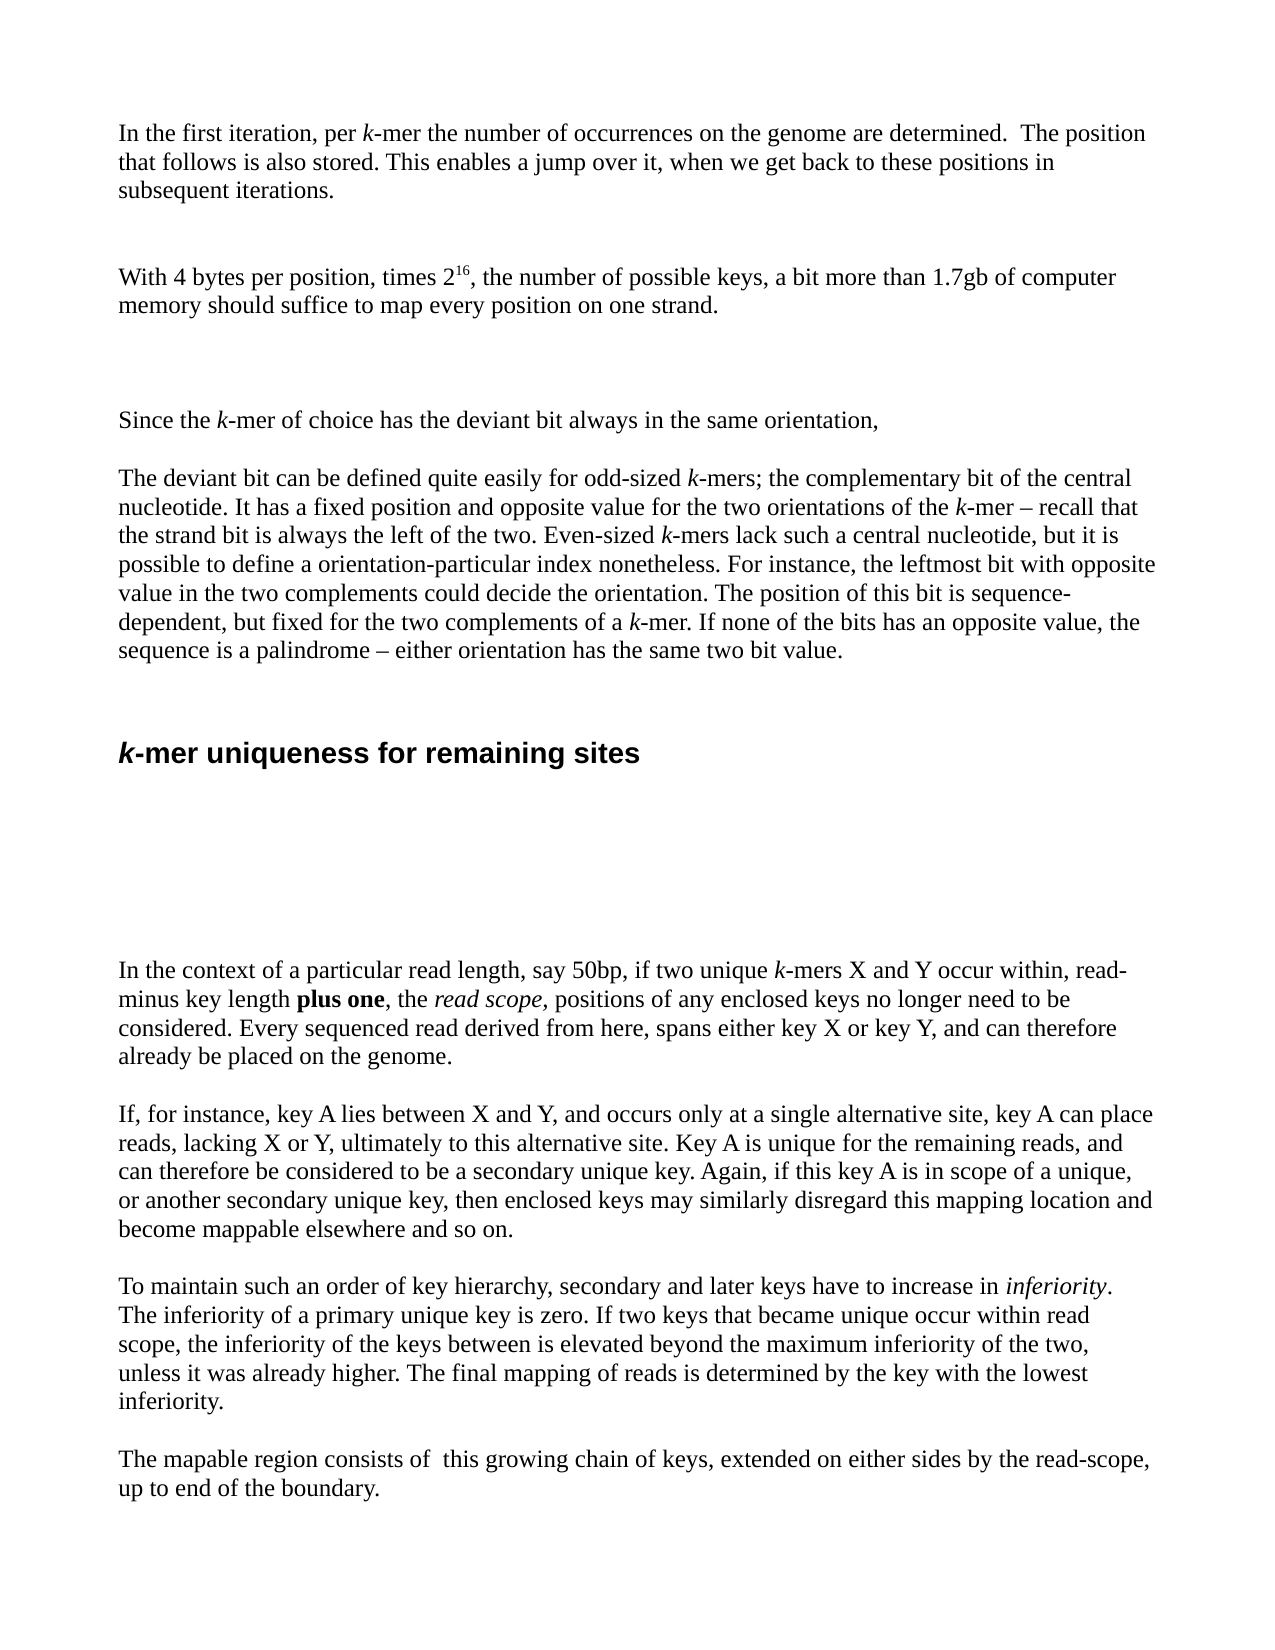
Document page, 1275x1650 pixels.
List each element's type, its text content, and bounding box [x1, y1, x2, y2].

text Since the k-mer of choice has the deviant bit always in the same orientation, [118, 406, 1157, 434]
text The deviant bit can be defined quite easily for odd-sized k-mers; the complementary bit of the central nucleotide. It has a fixed position and opposite value for the two orientations of the k-mer – recall that the strand bit is always the left of the two. Even-sized k-mers lack such a central nucleotide, but it is possible to define a orientation-particular index nonetheless. For instance, the leftmost bit with opposite value in the two complements could decide the orientation. The position of this bit is sequence-dependent, but fixed for the two complements of a k-mer. If none of the bits has an opposite value, the sequence is a palindrome – either orientation has the same two bit value. [118, 463, 1157, 664]
text In the context of a particular read length, say 50bp, if two unique k-mers X and Y occur within, read- minus key length plus one, the read scope, positions of any enclosed keys no longer need to be considered. Every sequenced read derived from here, spans either key X or key Y, and can therefore already be placed on the genome. [118, 955, 1157, 1070]
text If, for instance, key A lies between X and Y, and occurs only at a single alternative site, key A can place reads, lacking X or Y, ultimately to this alternative site. Key A is unique for the remaining reads, and can therefore be considered to be a secondary unique key. Again, if this key A is in scope of a unique, or another secondary unique key, then enclosed keys may similarly disregard this mapping location and become mappable elsewhere and so on. [118, 1099, 1157, 1243]
subtitle k-mer uniqueness for remaining sites [118, 736, 1157, 770]
text In the first iteration, per k-mer the number of occurrences on the genome are determined. The position that follows is also stored. This enables a jump over it, when we get back to these positions in subsequent iterations. [118, 118, 1157, 204]
text To maintain such an order of key hierarchy, secondary and later keys have to increase in inferiority. The inferiority of a primary unique key is zero. If two keys that became unique occur within read scope, the inferiority of the keys between is elevated beyond the maximum inferiority of the two, unless it was already higher. The final mapping of reads is determined by the key with the lowest inferiority. [118, 1271, 1157, 1415]
text The mapable region consists of this growing chain of keys, extended on either sides by the read-scope, up to end of the boundary. [118, 1444, 1157, 1501]
text With 4 bytes per position, times 216, the number of possible keys, a bit more than 1.7gb of computer memory should suffice to map every position on one strand. [118, 262, 1157, 319]
